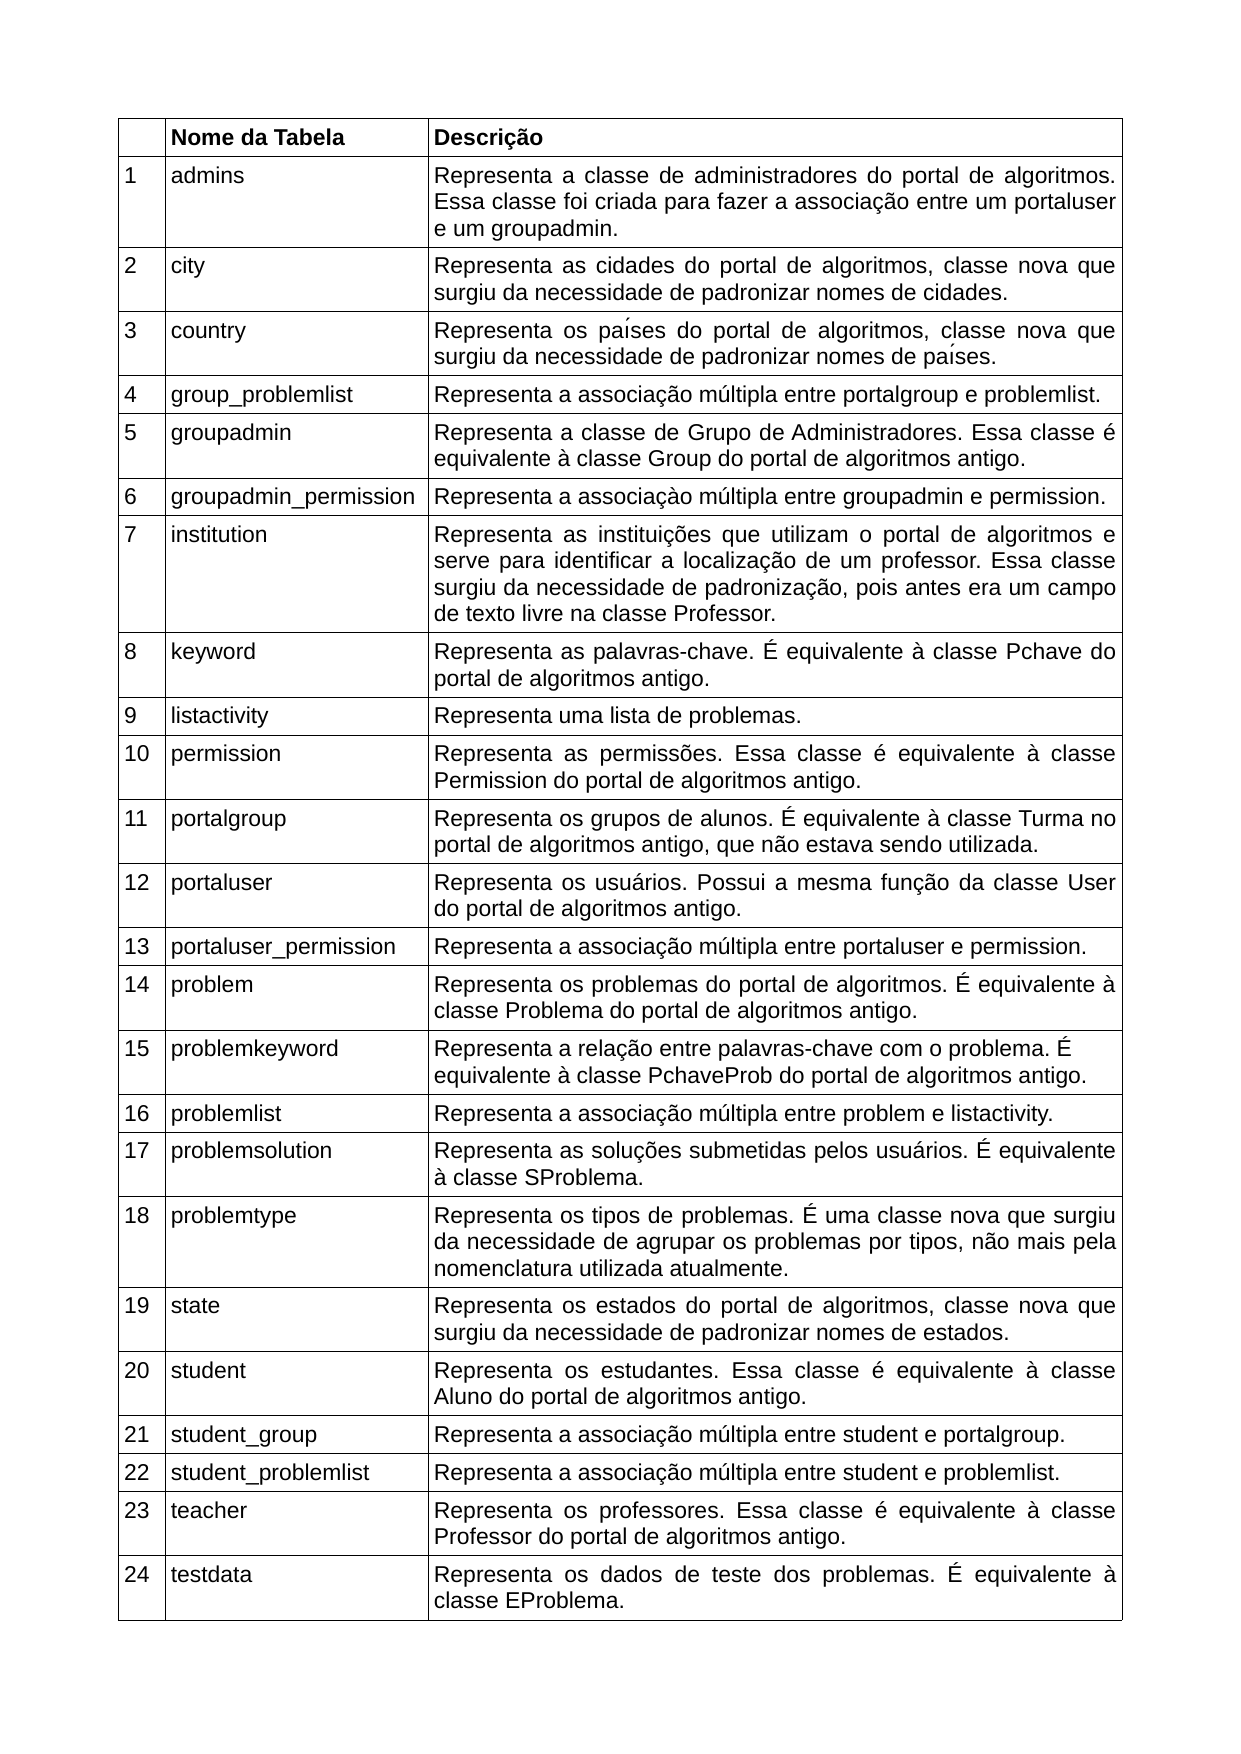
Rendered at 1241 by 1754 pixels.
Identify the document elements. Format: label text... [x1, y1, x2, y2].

table_cell Representa os usuários. Possui a mesma função da classe User do portal de algoritmos antigo. [429, 864, 1122, 927]
table_cell 9 [119, 698, 165, 734]
table_cell groupadmin_permission [166, 479, 428, 515]
table_cell Representa os tipos de problemas. É uma classe nova que surgiu da necessidade de agrupar os problemas por tipos, não mais pela nomenclatura utilizada atualmente. [429, 1197, 1122, 1287]
table_cell 18 [119, 1197, 165, 1287]
table_cell 20 [119, 1352, 165, 1415]
table_cell group_problemlist [166, 376, 428, 413]
table_cell Representa a classe de Grupo de Administradores. Essa classe é equivalente à classe Group do portal de algoritmos antigo. [429, 414, 1122, 477]
table_cell 15 [119, 1031, 165, 1094]
table_cell Representa os estudantes. Essa classe é equivalente à classe Aluno do portal de algoritmos antigo. [429, 1352, 1122, 1415]
table_cell state [166, 1288, 428, 1351]
table_cell problemkeyword [166, 1031, 428, 1094]
table_cell 24 [119, 1556, 165, 1619]
table_cell country [166, 312, 428, 375]
table_cell student_problemlist [166, 1454, 428, 1491]
table_cell groupadmin [166, 414, 428, 477]
table_cell Representa a associação múltipla entre portalgroup e problemlist. [429, 376, 1122, 413]
table_cell 12 [119, 864, 165, 927]
table_cell Representa a associação múltipla entre problem e listactivity. [429, 1095, 1122, 1132]
table_cell Representa as cidades do portal de algoritmos, classe nova que surgiu da necessidade de padronizar nomes de cidades. [429, 248, 1122, 311]
table_cell portalgroup [166, 800, 428, 863]
table_cell keyword [166, 633, 428, 697]
table_cell Representa uma lista de problemas. [429, 698, 1122, 734]
table_cell 3 [119, 312, 165, 375]
table_cell city [166, 248, 428, 311]
table_cell listactivity [166, 698, 428, 734]
table_cell Representa os professores. Essa classe é equivalente à classe Professor do portal de algoritmos antigo. [429, 1492, 1122, 1555]
table_header [119, 119, 165, 156]
table_cell 14 [119, 966, 165, 1029]
table_cell problemsolution [166, 1133, 428, 1196]
table_cell 6 [119, 479, 165, 515]
table_cell 11 [119, 800, 165, 863]
table_cell 8 [119, 633, 165, 697]
table_cell Representa os grupos de alunos. É equivalente à classe Turma no portal de algoritmos antigo, que não estava sendo utilizada. [429, 800, 1122, 863]
table_cell portaluser [166, 864, 428, 927]
table_cell 4 [119, 376, 165, 413]
table_cell 7 [119, 516, 165, 632]
table_cell Representa as palavras-chave. É equivalente à classe Pchave do portal de algoritmos antigo. [429, 633, 1122, 697]
table_cell Representa os dados de teste dos problemas. É equivalente à classe EProblema. [429, 1556, 1122, 1619]
table_cell Representa a associação múltipla entre portaluser e permission. [429, 928, 1122, 965]
table_cell 19 [119, 1288, 165, 1351]
table_cell Representa as soluções submetidas pelos usuários. É equivalente à classe SProblema. [429, 1133, 1122, 1196]
table_cell Representa a associaçào múltipla entre groupadmin e permission. [429, 479, 1122, 515]
table_cell Representa a associação múltipla entre student e portalgroup. [429, 1416, 1122, 1453]
table_cell 5 [119, 414, 165, 477]
table_cell 22 [119, 1454, 165, 1491]
table_cell Representa os problemas do portal de algoritmos. É equivalente à classe Problema do portal de algoritmos antigo. [429, 966, 1122, 1029]
table_cell Representa a classe de administradores do portal de algoritmos. Essa classe foi criada para fazer a associação entre um portaluser e um groupadmin. [429, 157, 1122, 247]
table_cell 2 [119, 248, 165, 311]
table_cell 1 [119, 157, 165, 247]
table_cell problemtype [166, 1197, 428, 1287]
table_cell permission [166, 736, 428, 799]
table_header Descrição [429, 119, 1122, 156]
table_cell student [166, 1352, 428, 1415]
table_cell student_group [166, 1416, 428, 1453]
table_cell 13 [119, 928, 165, 965]
table_cell problemlist [166, 1095, 428, 1132]
table_cell Representa as permissões. Essa classe é equivalente à classe Permission do portal de algoritmos antigo. [429, 736, 1122, 799]
table_cell Representa as instituições que utilizam o portal de algoritmos e serve para identificar a localização de um professor. Essa classe surgiu da necessidade de padronização, pois antes era um campo de texto livre na classe Professor. [429, 516, 1122, 632]
table_cell problem [166, 966, 428, 1029]
table_cell 23 [119, 1492, 165, 1555]
table_cell testdata [166, 1556, 428, 1619]
table_header Nome da Tabela [166, 119, 428, 156]
table_cell portaluser_permission [166, 928, 428, 965]
table_cell Representa a relação entre palavras-chave com o problema. É equivalente à classe PchaveProb do portal de algoritmos antigo. [429, 1031, 1122, 1094]
table_cell institution [166, 516, 428, 632]
table_cell Representa os estados do portal de algoritmos, classe nova que surgiu da necessidade de padronizar nomes de estados. [429, 1288, 1122, 1351]
table_cell Representa a associação múltipla entre student e problemlist. [429, 1454, 1122, 1491]
table_cell 21 [119, 1416, 165, 1453]
table_cell 16 [119, 1095, 165, 1132]
table_cell 10 [119, 736, 165, 799]
table_cell Representa os paı́ses do portal de algoritmos, classe nova que surgiu da necessidade de padronizar nomes de paı́ses. [429, 312, 1122, 375]
table_cell 17 [119, 1133, 165, 1196]
table_cell admins [166, 157, 428, 247]
table_cell teacher [166, 1492, 428, 1555]
